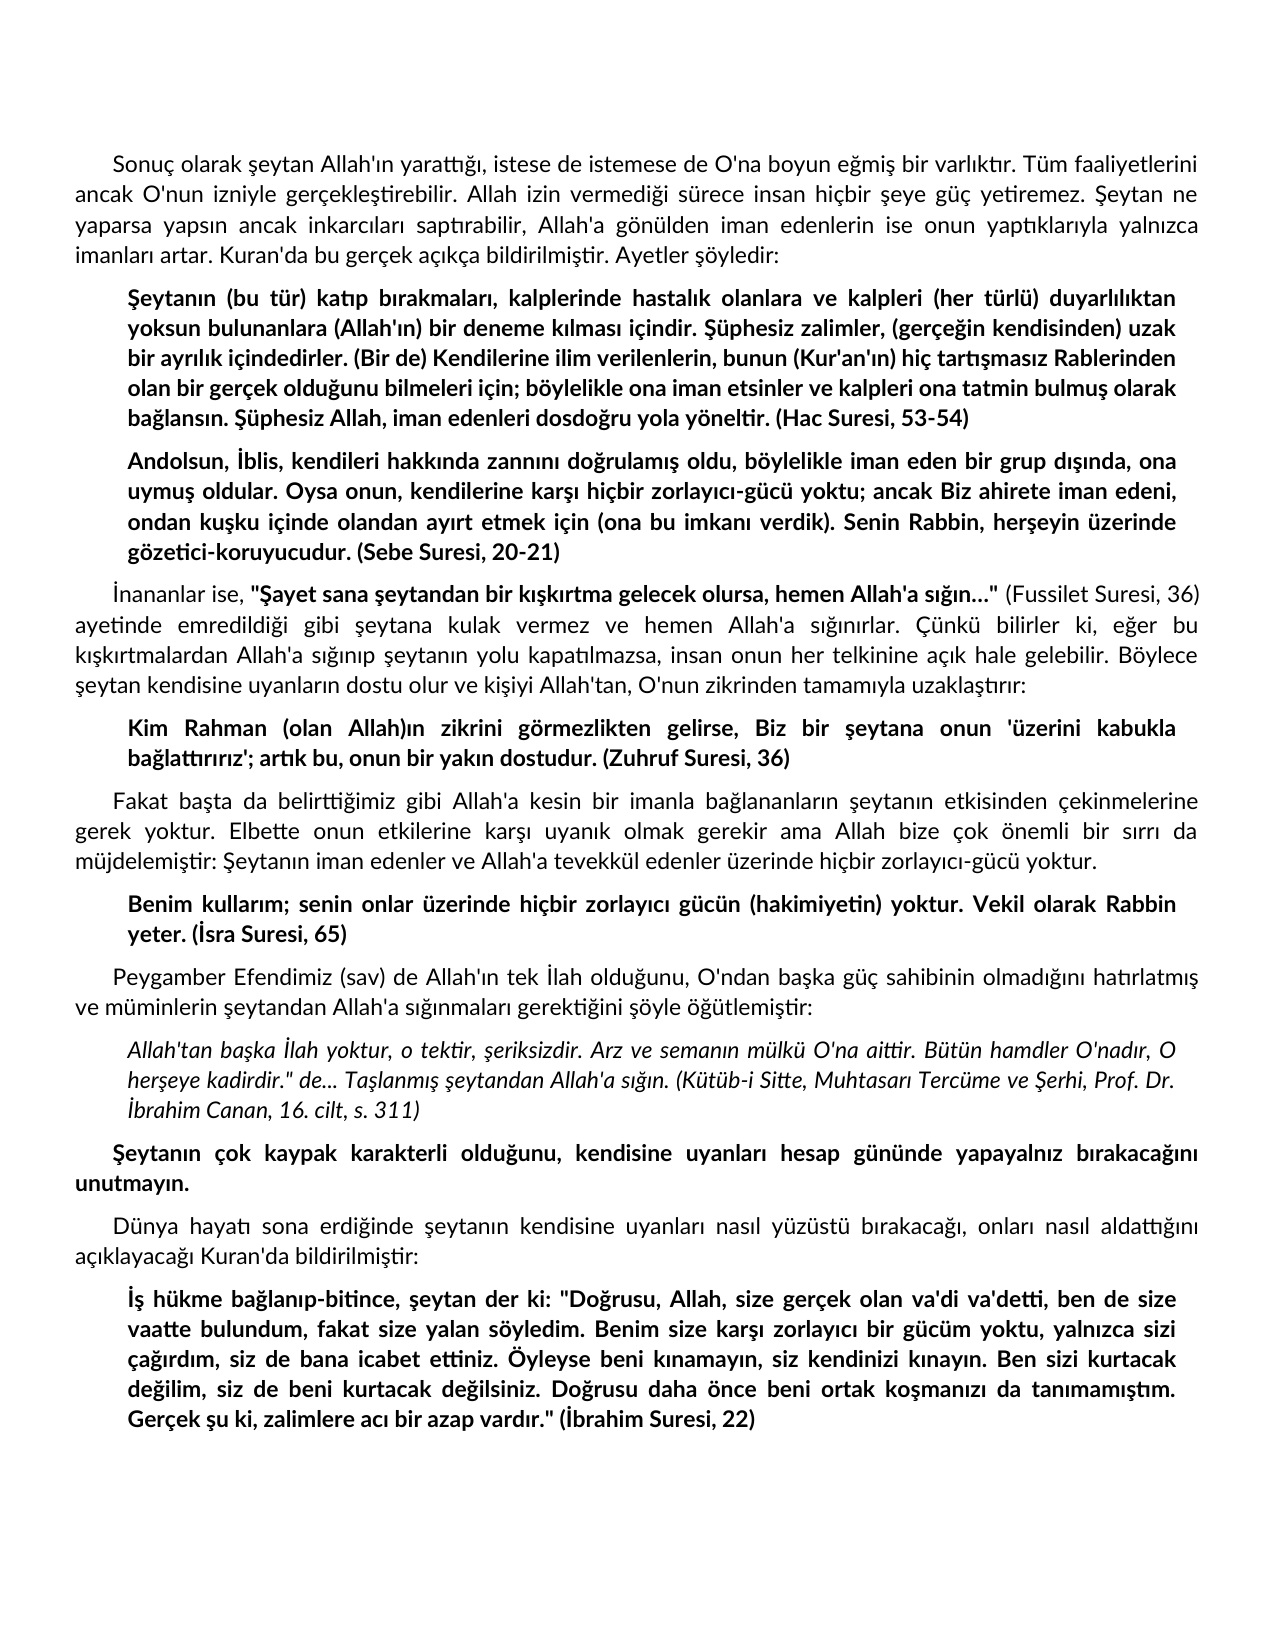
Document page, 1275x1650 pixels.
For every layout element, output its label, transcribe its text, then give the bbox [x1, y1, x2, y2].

text Peygamber Efendimiz (sav) de Allah'ın tek İlah olduğunu, O'ndan başka güç sahibinin olmadığını hatırlatmış ve müminlerin şeytandan Allah'a sığınmaları gerektiğini şöyle öğütlemiştir: [75, 962, 1200, 1020]
text Allah'tan başka İlah yoktur, o tektir, şeriksizdir. Arz ve semanın mülkü O'na aittir. Bütün hamdler O'nadır, O herşeye kadirdir." de... Taşlanmış şeytandan Allah'a sığın. (Kütüb-i Sitte, Muhtasarı Tercüme ve Şerhi, Prof. Dr. İbrahim Canan, 16. cilt, s. 311) [127, 1035, 1177, 1123]
text Dünya hayatı sona erdiğinde şeytanın kendisine uyanları nasıl yüzüstü bırakacağı, onları nasıl aldattığını açıklayacağı Kuran'da bildirilmiştir: [75, 1211, 1200, 1269]
text Şeytanın çok kaypak karakterli olduğunu, kendisine uyanları hesap gününde yapayalnız bırakacağını unutmayın. [75, 1138, 1200, 1196]
text Benim kullarım; senin onlar üzerinde hiçbir zorlayıcı gücün (hakimiyetin) yoktur. Vekil olarak Rabbin yeter. (İsra Suresi, 65) [127, 889, 1177, 947]
text Kim Rahman (olan Allah)ın zikrini görmezlikten gelirse, Biz bir şeytana onun 'üzerini kabukla bağlattırırız'; artık bu, onun bir yakın dostudur. (Zuhruf Suresi, 36) [127, 713, 1177, 771]
text Andolsun, İblis, kendileri hakkında zannını doğrulamış oldu, böylelikle iman eden bir grup dışında, ona uymuş oldular. Oysa onun, kendilerine karşı hiçbir zorlayıcı-gücü yoktu; ancak Biz ahirete iman edeni, ondan kuşku içinde olandan ayırt etmek için (ona bu imkanı verdik). Senin Rabbin, herşeyin üzerinde gözetici-koruyucudur. (Sebe Suresi, 20-21) [127, 447, 1177, 565]
text Sonuç olarak şeytan Allah'ın yarattığı, istese de istemese de O'na boyun eğmiş bir varlıktır. Tüm faaliyetlerini ancak O'nun izniyle gerçekleştirebilir. Allah izin vermediği sürece insan hiçbir şeye güç yetiremez. Şeytan ne yaparsa yapsın ancak inkarcıları saptırabilir, Allah'a gönülden iman edenlerin ise onun yaptıklarıyla yalnızca imanları artar. Kuran'da bu gerçek açıkça bildirilmiştir. Ayetler şöyledir: [75, 150, 1200, 268]
text Fakat başta da belirttiğimiz gibi Allah'a kesin bir imanla bağlananların şeytanın etkisinden çekinmelerine gerek yoktur. Elbette onun etkilerine karşı uyanık olmak gerekir ama Allah bize çok önemli bir sırrı da müjdelemiştir: Şeytanın iman edenler ve Allah'a tevekkül edenler üzerinde hiçbir zorlayıcı-gücü yoktur. [75, 786, 1200, 874]
text İş hükme bağlanıp-bitince, şeytan der ki: "Doğrusu, Allah, size gerçek olan va'di va'detti, ben de size vaatte bulundum, fakat size yalan söyledim. Benim size karşı zorlayıcı bir gücüm yoktu, yalnızca sizi çağırdım, siz de bana icabet ettiniz. Öyleyse beni kınamayın, siz kendinizi kınayın. Ben sizi kurtacak değilim, siz de beni kurtacak değilsiniz. Doğrusu daha önce beni ortak koşmanızı da tanımamıştım. Gerçek şu ki, zalimlere acı bir azap vardır." (İbrahim Suresi, 22) [127, 1284, 1177, 1433]
text Şeytanın (bu tür) katıp bırakmaları, kalplerinde hastalık olanlara ve kalpleri (her türlü) duyarlılıktan yoksun bulunanlara (Allah'ın) bir deneme kılması içindir. Şüphesiz zalimler, (gerçeğin kendisinden) uzak bir ayrılık içindedirler. (Bir de) Kendilerine ilim verilenlerin, bunun (Kur'an'ın) hiç tartışmasız Rablerinden olan bir gerçek olduğunu bilmeleri için; böylelikle ona iman etsinler ve kalpleri ona tatmin bulmuş olarak bağlansın. Şüphesiz Allah, iman edenleri dosdoğru yola yöneltir. (Hac Suresi, 53-54) [127, 283, 1177, 432]
text İnananlar ise, "Şayet sana şeytandan bir kışkırtma gelecek olursa, hemen Allah'a sığın…" (Fussilet Suresi, 36) ayetinde emredildiği gibi şeytana kulak vermez ve hemen Allah'a sığınırlar. Çünkü bilirler ki, eğer bu kışkırtmalardan Allah'a sığınıp şeytanın yolu kapatılmazsa, insan onun her telkinine açık hale gelebilir. Böylece şeytan kendisine uyanların dostu olur ve kişiyi Allah'tan, O'nun zikrinden tamamıyla uzaklaştırır: [75, 580, 1200, 698]
